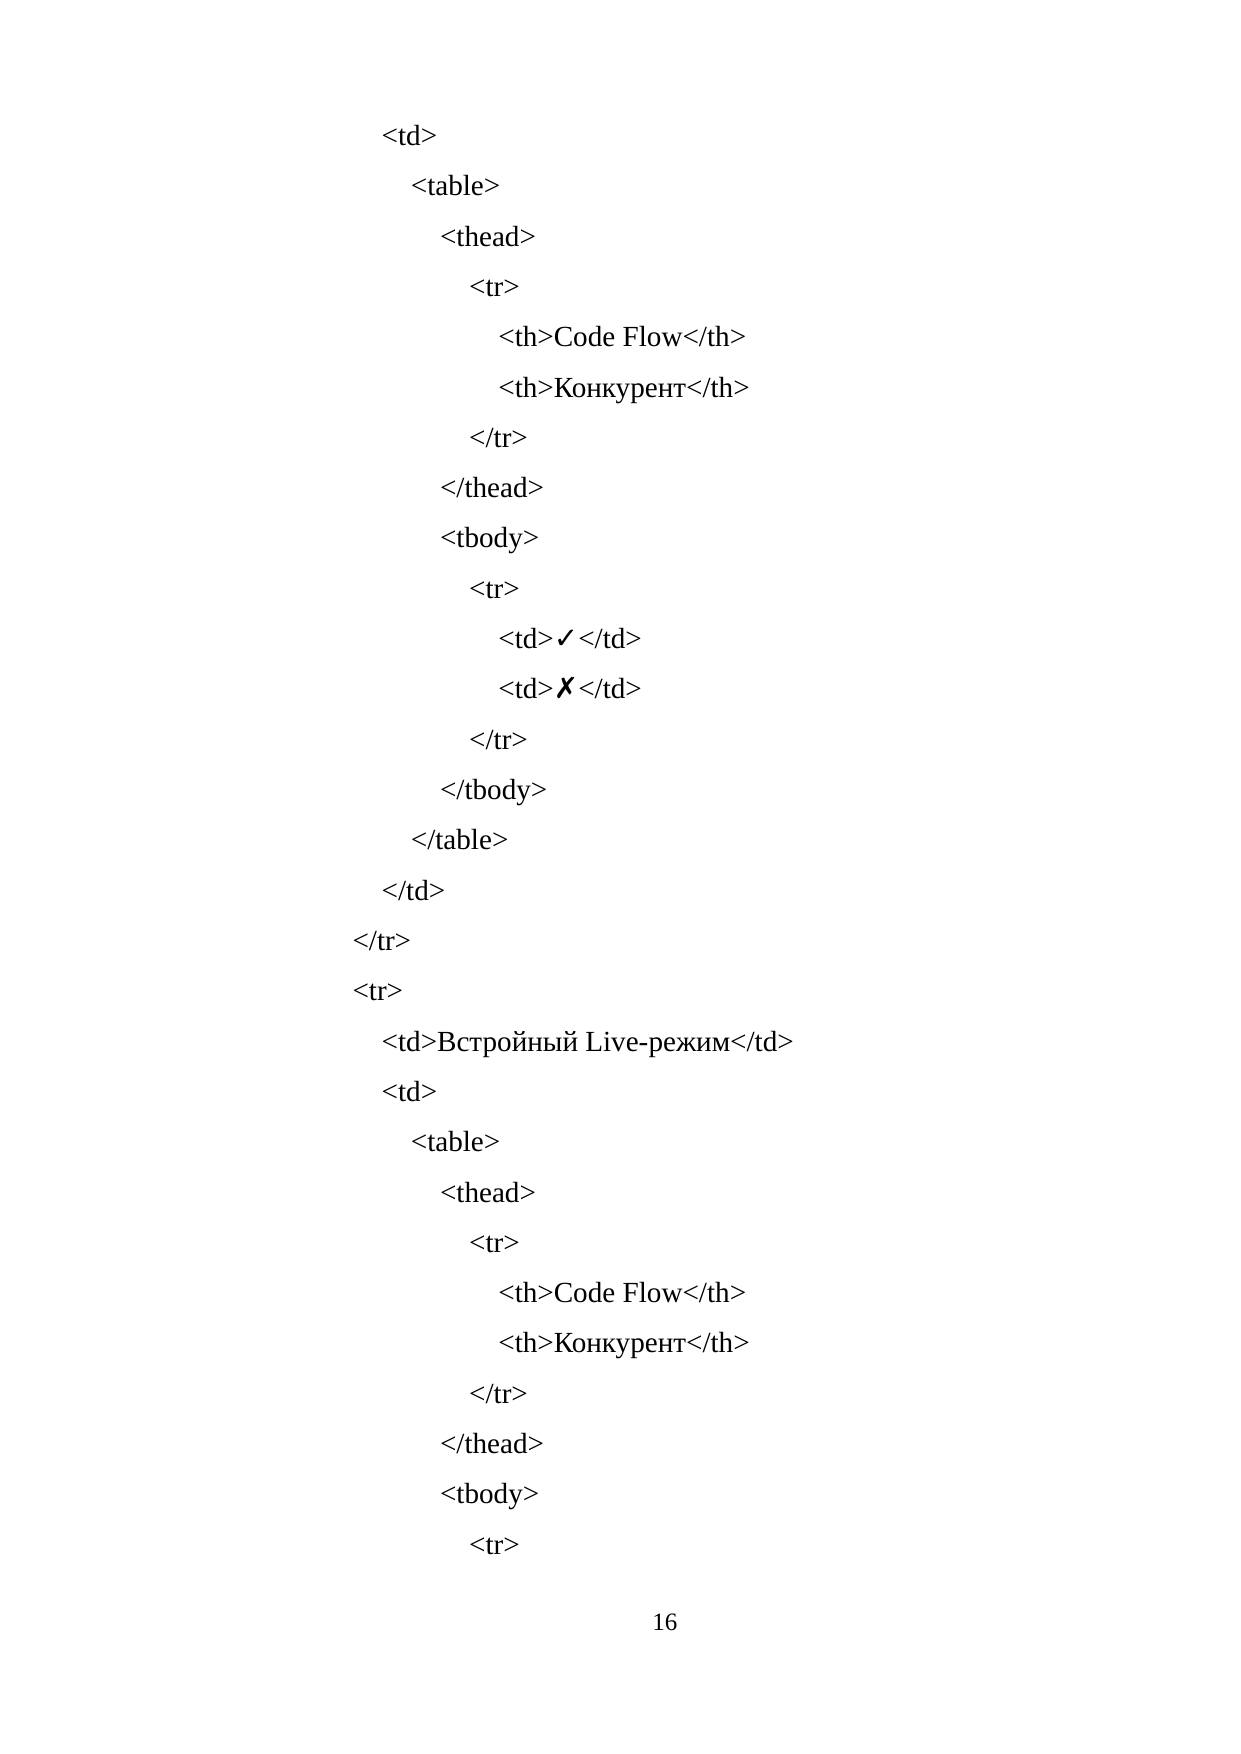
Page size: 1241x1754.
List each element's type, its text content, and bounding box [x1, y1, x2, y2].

text <th>Конкурент</th> [177, 370, 1152, 403]
text <table> [177, 168, 1152, 202]
text </tbody> [177, 772, 1152, 806]
text </thead> [177, 1426, 1152, 1460]
text <th>Code Flow</th> [177, 319, 1152, 353]
text <tbody> [177, 521, 1152, 554]
text <thead> [177, 1175, 1152, 1208]
text </tr> [177, 722, 1152, 755]
text <tr> [177, 1225, 1152, 1258]
text <tr> [177, 571, 1152, 604]
text <thead> [177, 219, 1152, 252]
text <table> [177, 1124, 1152, 1158]
text </tr> [177, 923, 1152, 957]
text <tr> [177, 1527, 1152, 1560]
text <tbody> [177, 1477, 1152, 1510]
text <th>Code Flow</th> [177, 1275, 1152, 1309]
text <td> [177, 1074, 1152, 1108]
text </tr> [177, 420, 1152, 453]
text <td>Встройный Live-режим</td> [177, 1024, 1152, 1057]
text <td>✓</td> [177, 621, 1152, 655]
text </tr> [177, 1376, 1152, 1409]
text <td>✗</td> [177, 672, 1152, 705]
text </td> [177, 873, 1152, 906]
text <tr> [177, 973, 1152, 1007]
text </thead> [177, 470, 1152, 504]
text </table> [177, 822, 1152, 856]
text <tr> [177, 269, 1152, 303]
text <td> [177, 118, 1152, 152]
text <th>Конкурент</th> [177, 1326, 1152, 1359]
